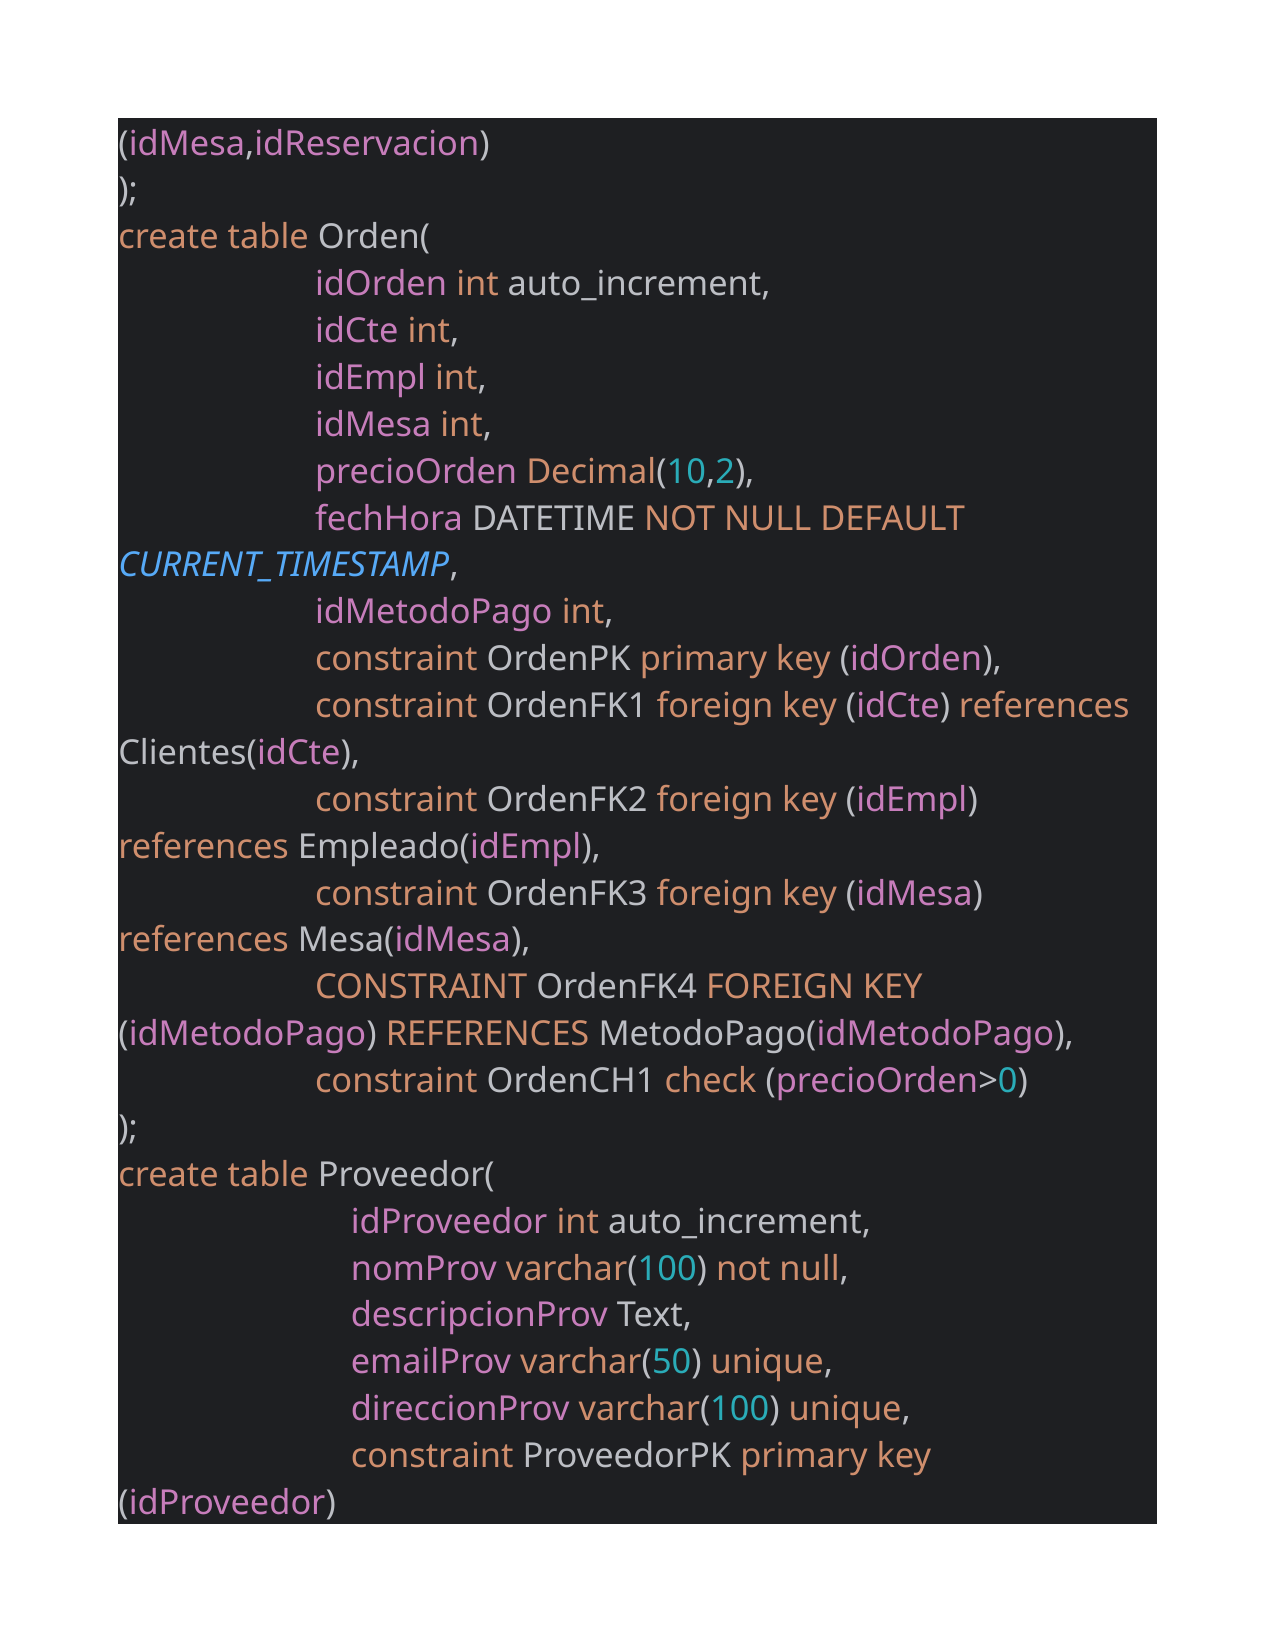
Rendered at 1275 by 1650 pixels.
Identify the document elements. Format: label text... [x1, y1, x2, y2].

text (idMesa,idReservacion) ); create table Orden( idOrden int auto_increment, idCte int, idEmpl int, idMesa int, precioOrden Decimal(10,2), fechHora DATETIME NOT NULL DEFAULT CURRENT_TIMESTAMP, idMetodoPago int, constraint OrdenPK primary key (idOrden), constraint OrdenFK1 foreign key (idCte) references Clientes(idCte), constraint OrdenFK2 foreign key (idEmpl) references Empleado(idEmpl), constraint OrdenFK3 foreign key (idMesa) references Mesa(idMesa), CONSTRAINT OrdenFK4 FOREIGN KEY (idMetodoPago) REFERENCES MetodoPago(idMetodoPago), constraint OrdenCH1 check (precioOrden>0) ); create table Proveedor( idProveedor int auto_increment, nomProv varchar(100) not null, descripcionProv Text, emailProv varchar(50) unique, direccionProv varchar(100) unique, constraint ProveedorPK primary key (idProveedor) [118, 118, 1157, 1524]
